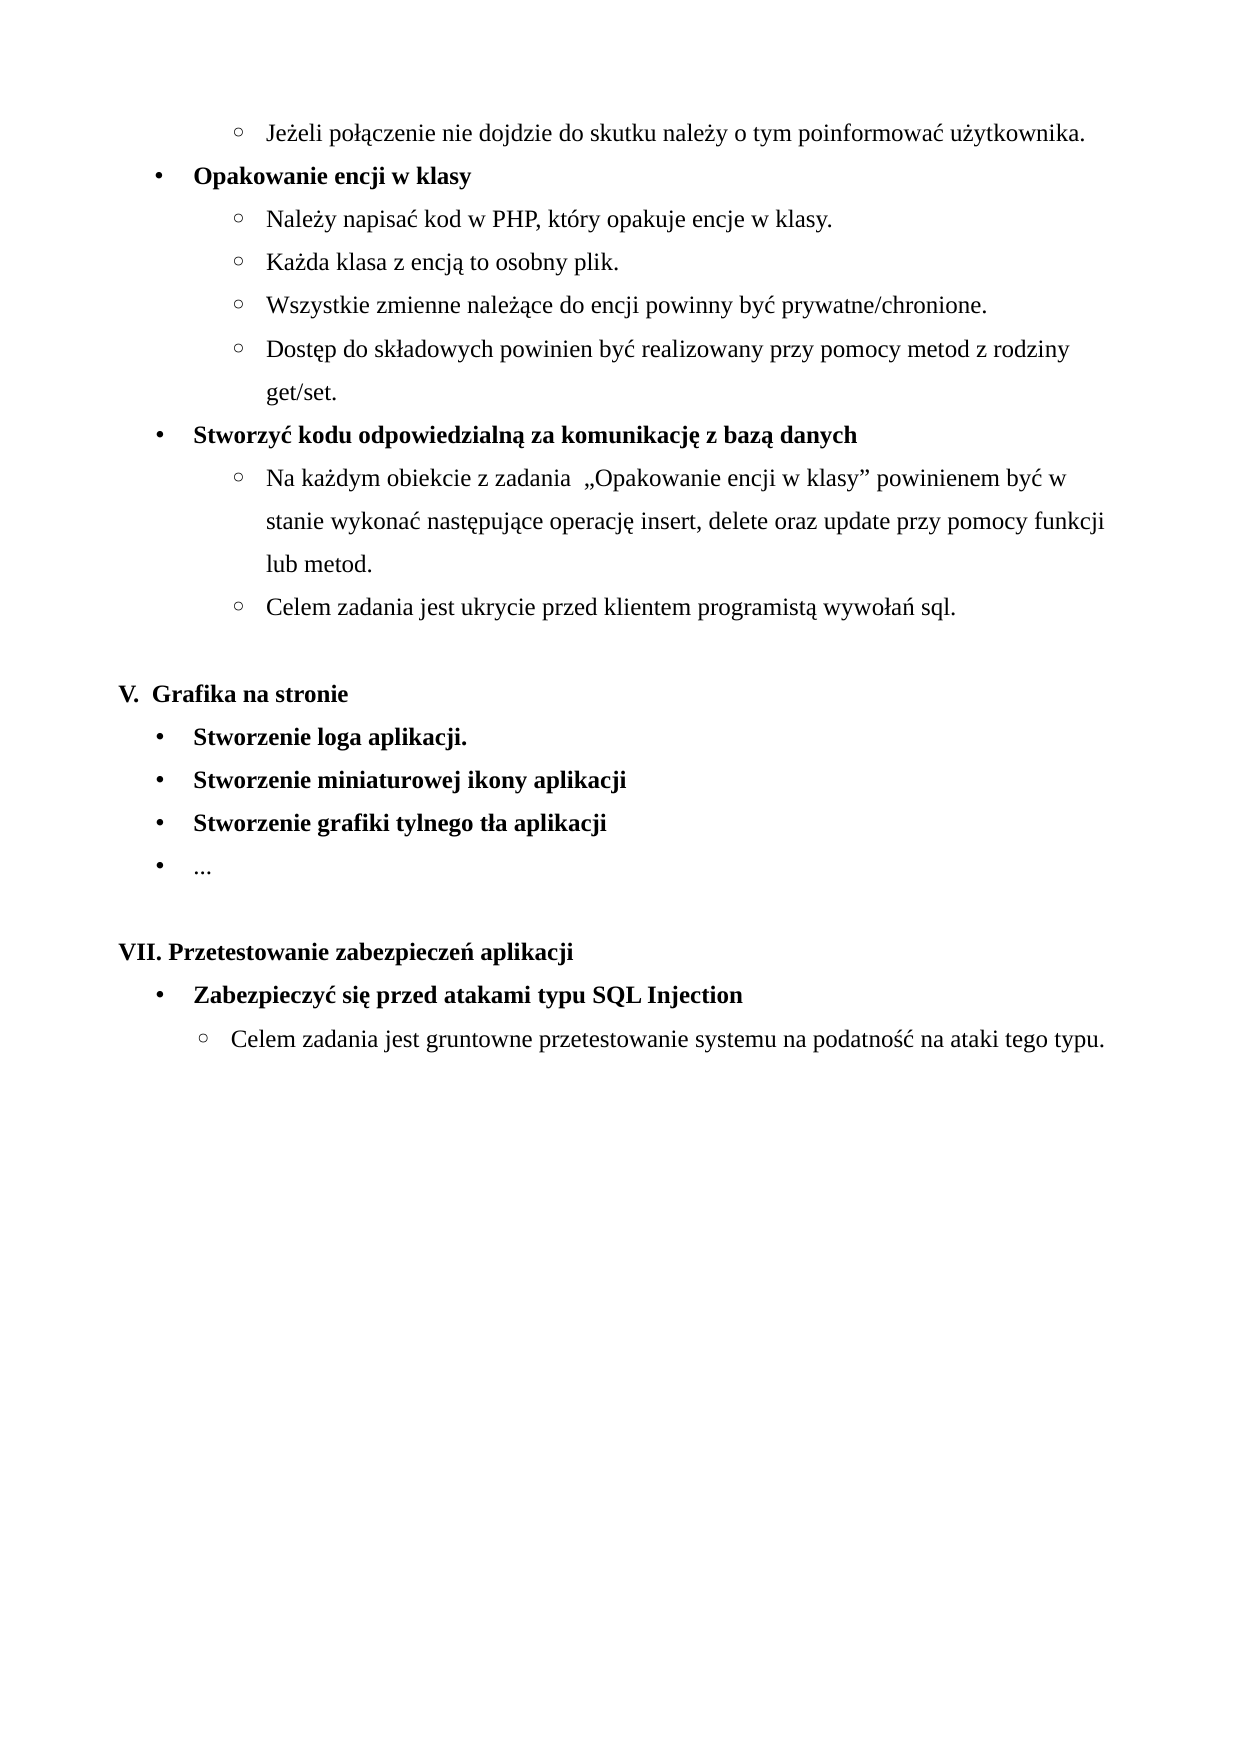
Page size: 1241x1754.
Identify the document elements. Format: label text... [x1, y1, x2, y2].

list Dostęp do składowych powinien być realizowany przy pomocy metod z rodziny get/set. [228, 334, 1122, 406]
list Należy napisać kod w PHP, który opakuje encje w klasy. [228, 204, 1122, 233]
list Celem zadania jest gruntowne przetestowanie systemu na podatność na ataki tego typu. [193, 1024, 1122, 1052]
list Stworzenie grafiki tylnego tła aplikacji [156, 808, 1122, 837]
text VII. Przetestowanie zabezpieczeń aplikacji [118, 937, 1122, 966]
list Każda klasa z encją to osobny plik. [228, 247, 1122, 276]
list Celem zadania jest ukrycie przed klientem programistą wywołań sql. [228, 592, 1122, 621]
list Stworzenie loga aplikacji. [156, 722, 1122, 751]
list Jeżeli połączenie nie dojdzie do skutku należy o tym poinformować użytkownika. [228, 118, 1122, 147]
list Opakowanie encji w klasy [154, 161, 1122, 190]
text V. Grafika na stronie [118, 679, 1122, 707]
list Zabezpieczyć się przed atakami typu SQL Injection [156, 981, 1122, 1009]
list ... [156, 851, 1122, 880]
list Stworzyć kodu odpowiedzialną za komunikację z bazą danych [156, 420, 1122, 449]
list Stworzenie miniaturowej ikony aplikacji [156, 765, 1122, 794]
list Wszystkie zmienne należące do encji powinny być prywatne/chronione. [228, 291, 1122, 319]
list Na każdym obiekcie z zadania „Opakowanie encji w klasy” powinienem być w stanie wykonać następujące operację insert, delete oraz update przy pomocy funkcji lub metod. [228, 463, 1122, 578]
